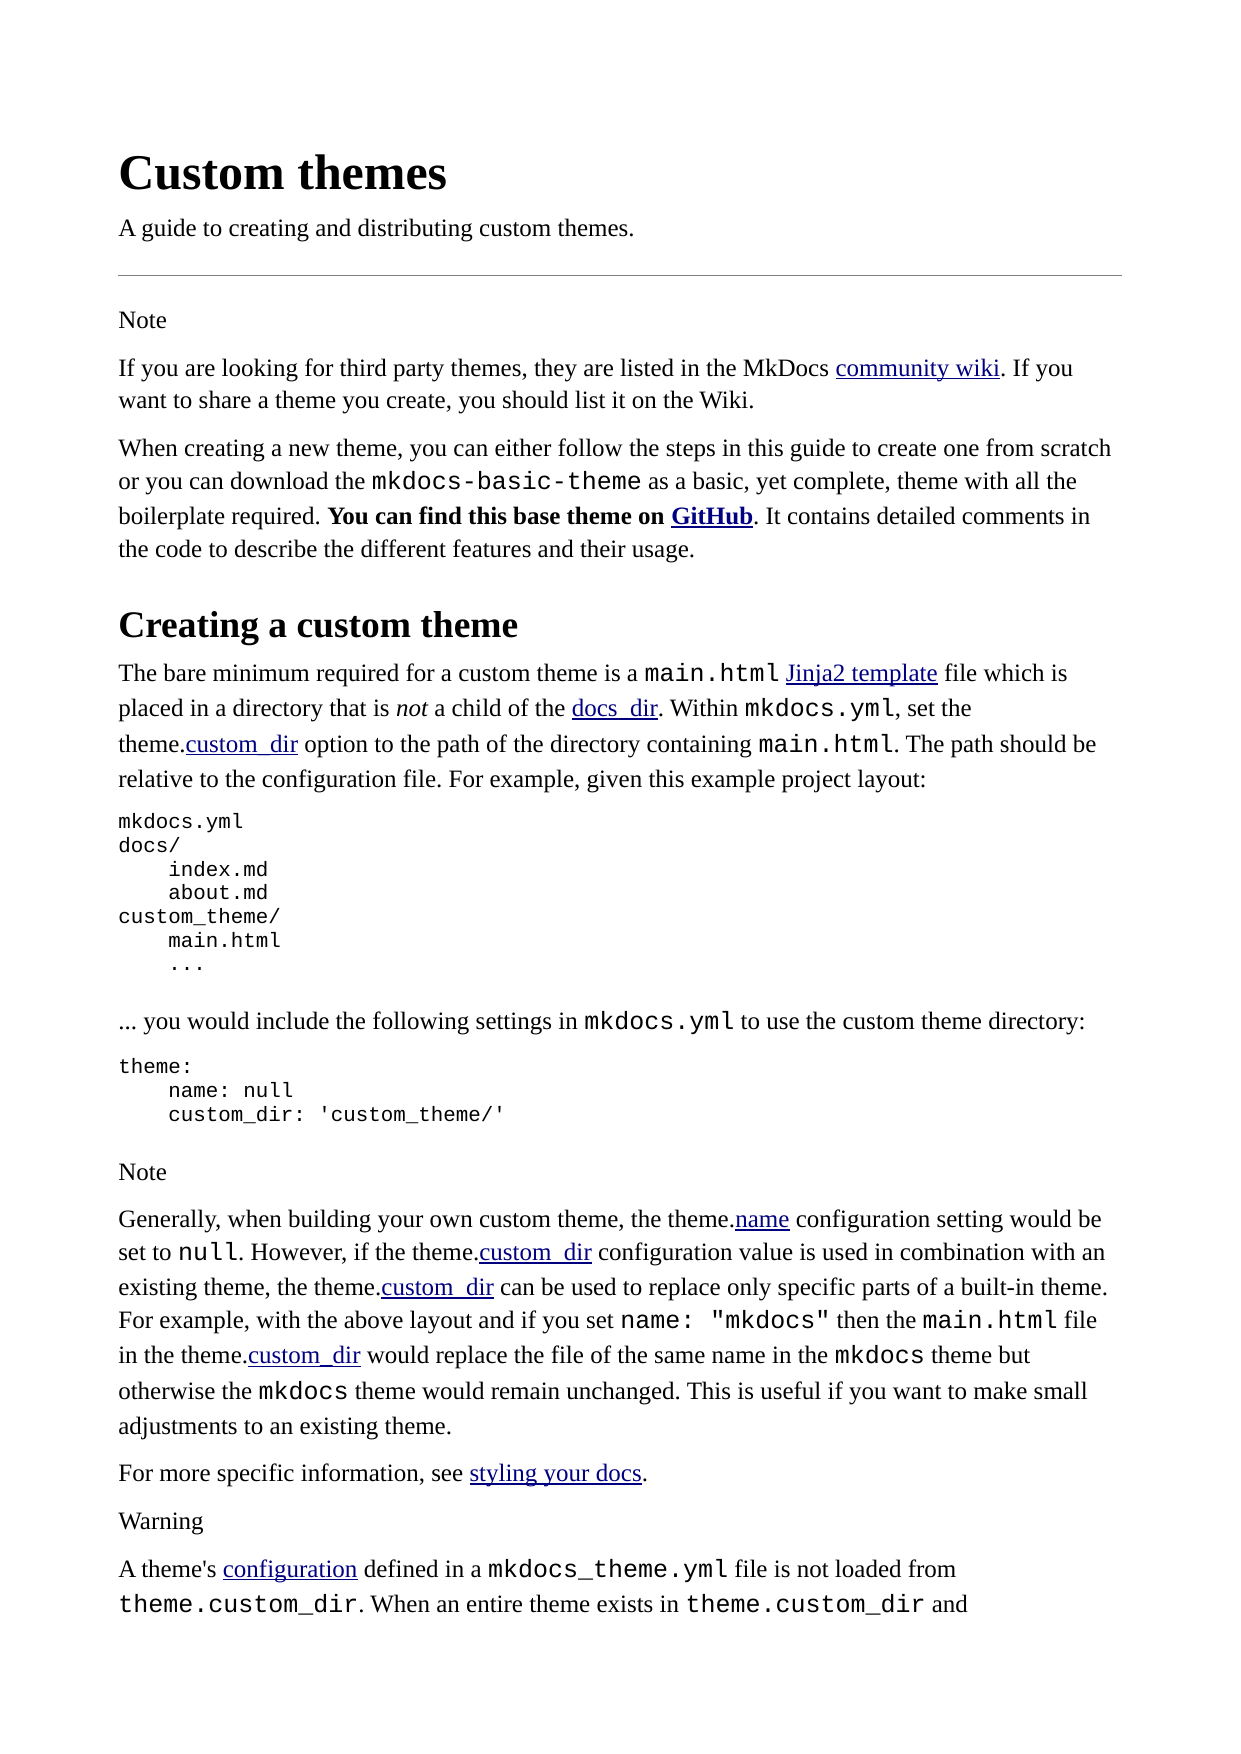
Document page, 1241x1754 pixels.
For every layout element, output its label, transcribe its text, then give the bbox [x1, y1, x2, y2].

subtitle Creating a custom theme [118, 603, 1122, 646]
text For more specific information, see styling your docs. [118, 1458, 1122, 1487]
text name: null [118, 1080, 1122, 1104]
text Note [118, 1157, 1122, 1186]
text The bare minimum required for a custom theme is a main.html Jinja2 template file which is placed in a directory that is not a child of the docs_dir. Within mkdocs.yml, set the theme.custom_dir option to the path of the directory containing main.html. The path should be relative to the configuration file. For example, given this example project layout: [118, 658, 1122, 792]
text about.md [118, 882, 1122, 906]
text A guide to creating and distributing custom themes. [118, 213, 1122, 242]
text ... you would include the following settings in mkdocs.yml to use the custom theme directory: [118, 1006, 1122, 1037]
text Warning [118, 1506, 1122, 1535]
text theme: [118, 1056, 1122, 1080]
text A theme's configuration defined in a mkdocs_theme.yml file is not loaded from theme.custom_dir. When an entire theme exists in theme.custom_dir and [118, 1554, 1122, 1619]
text custom_dir: 'custom_theme/' [118, 1104, 1122, 1127]
text index.md [118, 859, 1122, 882]
text When creating a new theme, you can either follow the steps in this guide to create one from scratch or you can download the mkdocs-basic-theme as a basic, yet complete, theme with all the boilerplate required. You can find this base theme on GitHub. It contains detailed comments in the code to describe the different features and their usage. [118, 433, 1122, 563]
text main.html [118, 929, 1122, 953]
text docs/ [118, 835, 1122, 859]
text mkdocs.yml [118, 811, 1122, 835]
subtitle Custom themes [118, 143, 1122, 201]
text If you are looking for third party themes, they are listed in the MkDocs community wiki. If you want to share a theme you create, you should list it on the Wiki. [118, 353, 1122, 414]
text ... [118, 953, 1122, 977]
text custom_theme/ [118, 906, 1122, 929]
text Generally, when building your own custom theme, the theme.name configuration setting would be set to null. However, if the theme.custom_dir configuration value is used in combination with an existing theme, the theme.custom_dir can be used to replace only specific parts of a built-in theme. For example, with the above layout and if you set name: "mkdocs" then the main.html file in the theme.custom_dir would replace the file of the same name in the mkdocs theme but otherwise the mkdocs theme would remain unchanged. This is useful if you want to make small adjustments to an existing theme. [118, 1204, 1122, 1439]
text Note [118, 305, 1122, 334]
